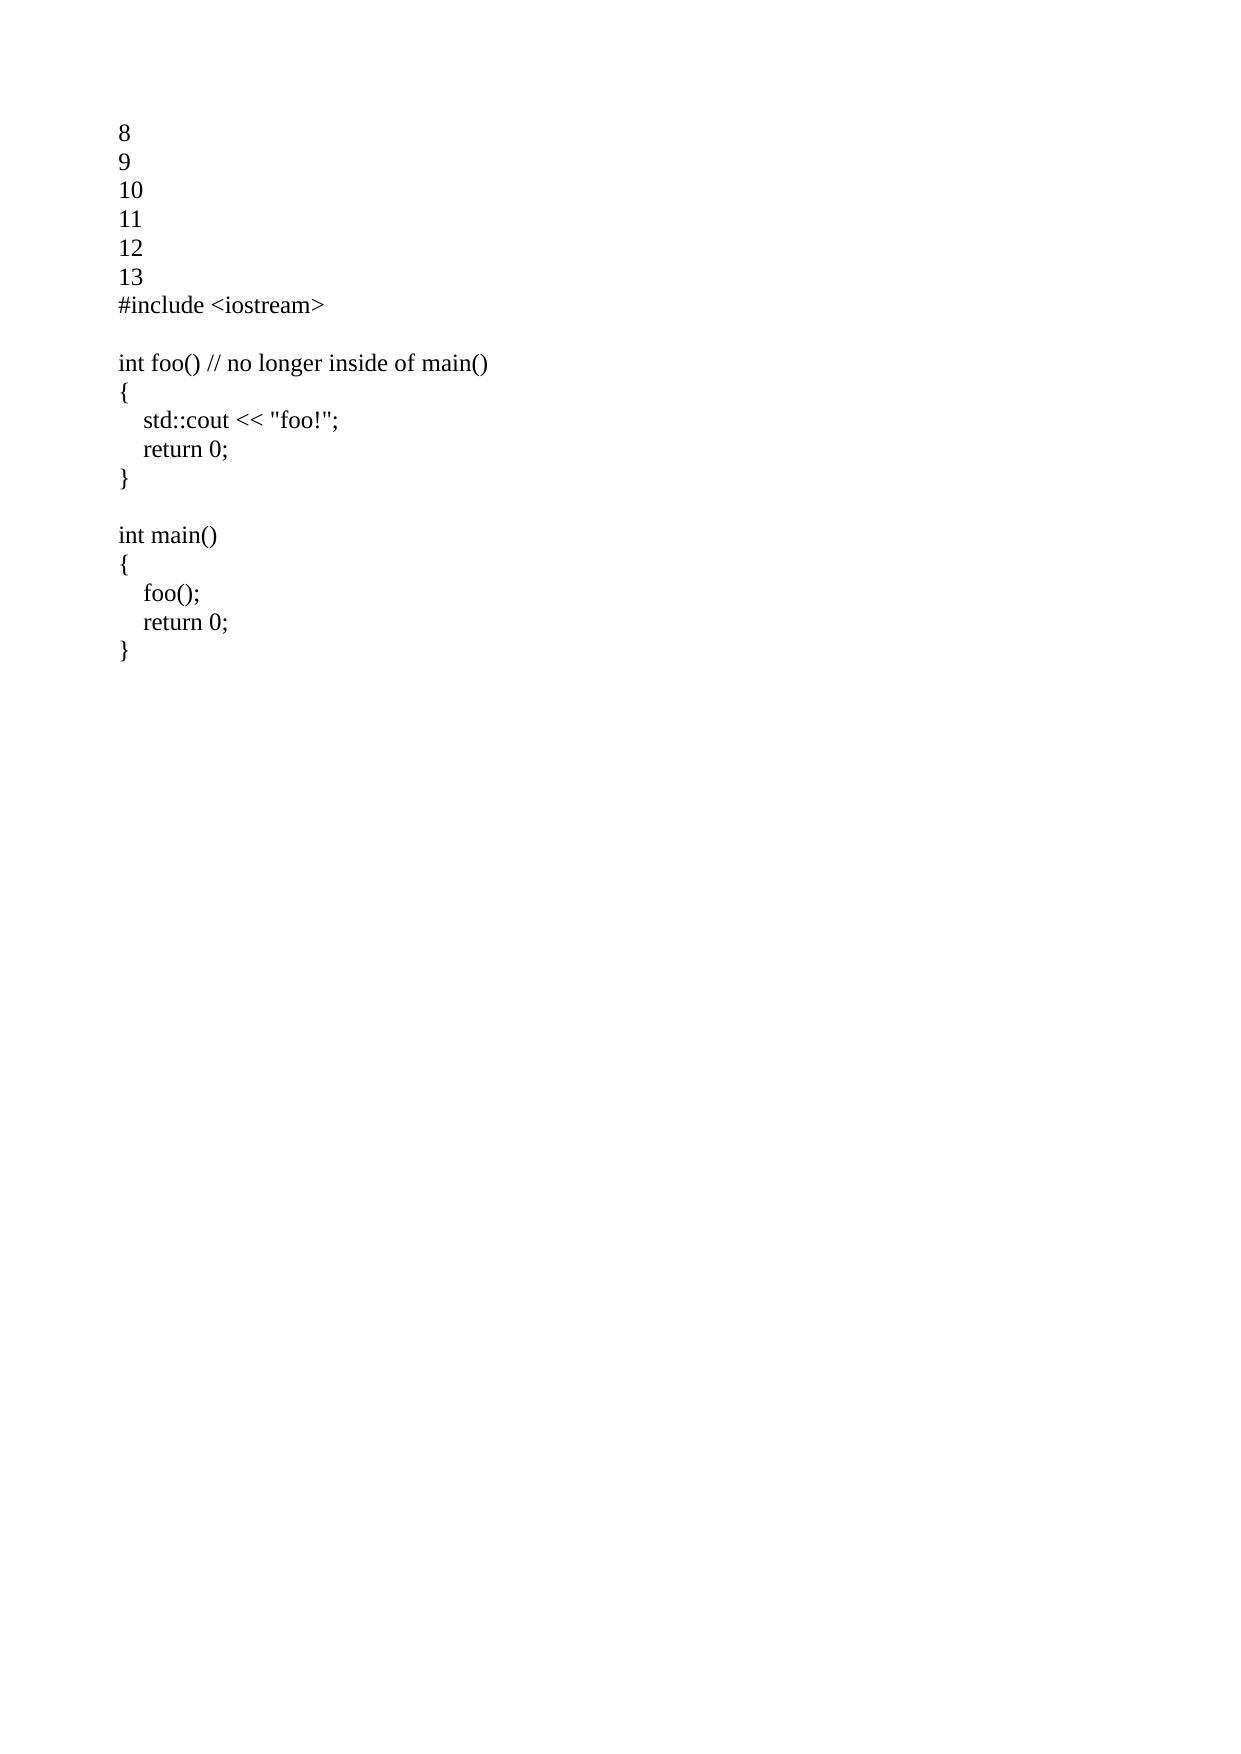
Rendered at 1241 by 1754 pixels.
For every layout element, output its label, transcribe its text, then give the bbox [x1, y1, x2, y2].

text foo(); [118, 578, 1122, 607]
text } [118, 636, 1122, 664]
text return 0; [118, 607, 1122, 636]
text 8 [118, 118, 1122, 147]
text { [118, 377, 1122, 406]
text 12 [118, 233, 1122, 262]
text int main() [118, 521, 1122, 549]
text #include <iostream> [118, 291, 1122, 319]
text return 0; [118, 434, 1122, 463]
text { [118, 549, 1122, 578]
text 13 [118, 262, 1122, 291]
text } [118, 463, 1122, 492]
text 11 [118, 204, 1122, 233]
text 10 [118, 176, 1122, 204]
text std::cout << "foo!"; [118, 406, 1122, 434]
text 9 [118, 147, 1122, 176]
text int foo() // no longer inside of main() [118, 348, 1122, 377]
